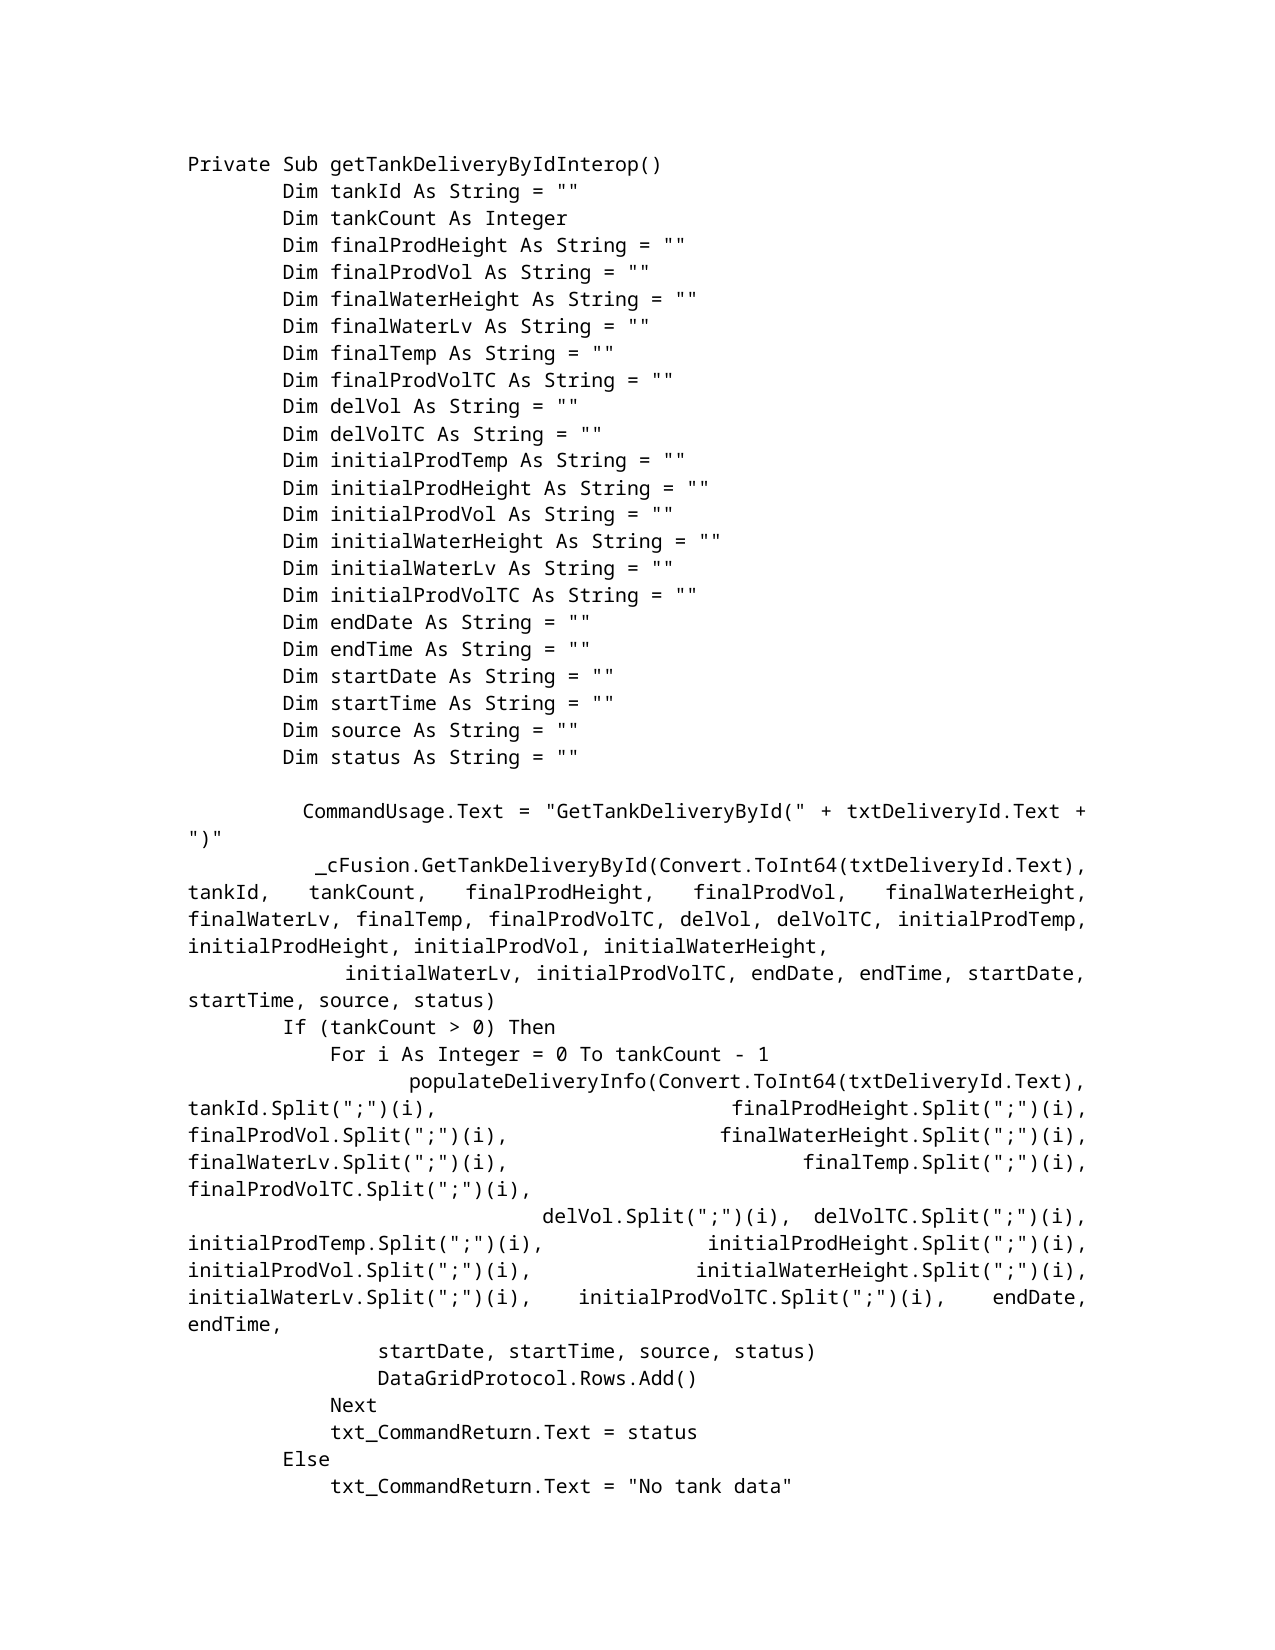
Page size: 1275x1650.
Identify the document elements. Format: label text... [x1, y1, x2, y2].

text Next [187, 1391, 1087, 1418]
text Dim finalProdVolTC As String = "" [187, 366, 1087, 393]
text Dim tankId As String = "" [187, 177, 1087, 204]
text Dim initialWaterLv As String = "" [187, 555, 1087, 582]
text Private Sub getTankDeliveryByIdInterop() [187, 150, 1087, 177]
text For i As Integer = 0 To tankCount - 1 [187, 1040, 1087, 1067]
text If (tankCount > 0) Then [187, 1013, 1087, 1040]
text Dim delVolTC As String = "" [187, 420, 1087, 447]
text Dim source As String = "" [187, 717, 1087, 743]
text Dim finalWaterHeight As String = "" [187, 285, 1087, 312]
text Else [187, 1445, 1087, 1472]
text DataGridProtocol.Rows.Add() [187, 1364, 1087, 1391]
text Dim finalProdHeight As String = "" [187, 231, 1087, 258]
text Dim startTime As String = "" [187, 689, 1087, 717]
text startDate, startTime, source, status) [187, 1337, 1087, 1364]
text Dim initialProdTemp As String = "" [187, 447, 1087, 474]
text Dim initialWaterHeight As String = "" [187, 528, 1087, 555]
text Dim finalTemp As String = "" [187, 339, 1087, 366]
text Dim status As String = "" [187, 743, 1087, 771]
text Dim startDate As String = "" [187, 663, 1087, 689]
text Dim finalProdVol As String = "" [187, 258, 1087, 285]
text txt_CommandReturn.Text = status [187, 1418, 1087, 1445]
text CommandUsage.Text = "GetTankDeliveryById(" + txtDeliveryId.Text + ")" [187, 797, 1087, 851]
text Dim initialProdVolTC As String = "" [187, 582, 1087, 609]
text initialWaterLv, initialProdVolTC, endDate, endTime, startDate, startTime, source, status) [187, 959, 1087, 1013]
text Dim finalWaterLv As String = "" [187, 312, 1087, 339]
text Dim initialProdHeight As String = "" [187, 474, 1087, 501]
text Dim initialProdVol As String = "" [187, 501, 1087, 528]
text Dim endTime As String = "" [187, 636, 1087, 663]
text delVol.Split(";")(i), delVolTC.Split(";")(i), initialProdTemp.Split(";")(i), initialProdHeight.Split(";")(i), initialProdVol.Split(";")(i), initialWaterHeight.Split(";")(i), initialWaterLv.Split(";")(i), initialProdVolTC.Split(";")(i), endDate, endTime, [187, 1202, 1087, 1337]
text Dim delVol As String = "" [187, 393, 1087, 420]
text txt_CommandReturn.Text = "No tank data" [187, 1472, 1087, 1499]
text Dim tankCount As Integer [187, 204, 1087, 231]
text Dim endDate As String = "" [187, 609, 1087, 636]
text populateDeliveryInfo(Convert.ToInt64(txtDeliveryId.Text), tankId.Split(";")(i), finalProdHeight.Split(";")(i), finalProdVol.Split(";")(i), finalWaterHeight.Split(";")(i), finalWaterLv.Split(";")(i), finalTemp.Split(";")(i), finalProdVolTC.Split(";")(i), [187, 1067, 1087, 1202]
text _cFusion.GetTankDeliveryById(Convert.ToInt64(txtDeliveryId.Text), tankId, tankCount, finalProdHeight, finalProdVol, finalWaterHeight, finalWaterLv, finalTemp, finalProdVolTC, delVol, delVolTC, initialProdTemp, initialProdHeight, initialProdVol, initialWaterHeight, [187, 851, 1087, 959]
